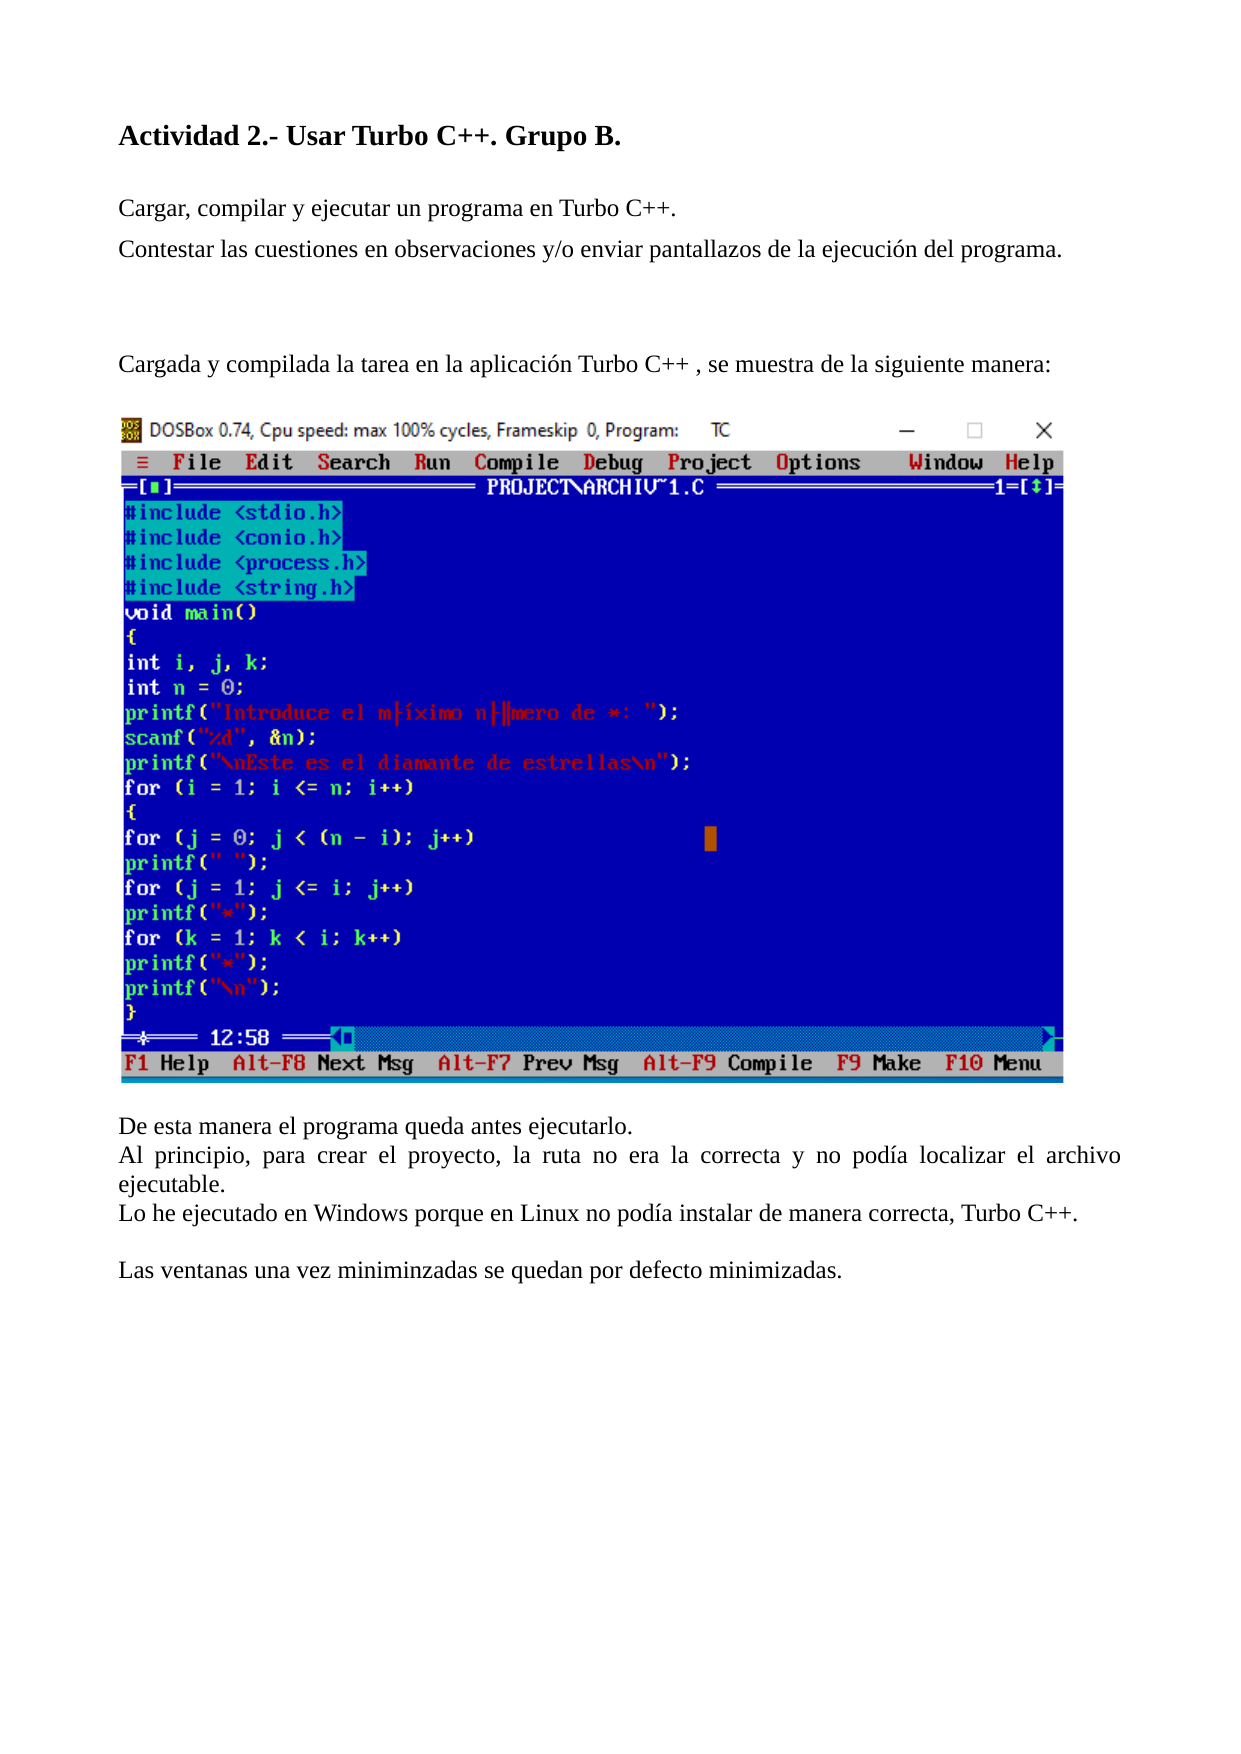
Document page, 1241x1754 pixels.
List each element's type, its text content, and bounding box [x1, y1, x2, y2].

picture [121, 415, 1064, 1083]
text Las ventanas una vez miniminzadas se quedan por defecto minimizadas. [118, 1255, 1122, 1284]
text Actividad 2.- Usar Turbo C++. Grupo B. [118, 118, 1122, 152]
text Cargar, compilar y ejecutar un programa en Turbo C++. [118, 193, 1122, 222]
text Contestar las cuestiones en observaciones y/o enviar pantallazos de la ejecución del programa. [118, 234, 1122, 263]
text De esta manera el programa queda antes ejecutarlo. [118, 1111, 1122, 1140]
text Al principio, para crear el proyecto, la ruta no era la correcta y no podía localizar el archivo ejecutable. [118, 1140, 1122, 1198]
text Cargada y compilada la tarea en la aplicación Turbo C++ , se muestra de la siguiente manera: [118, 349, 1122, 378]
text Lo he ejecutado en Windows porque en Linux no podía instalar de manera correcta, Turbo C++. [118, 1198, 1122, 1226]
